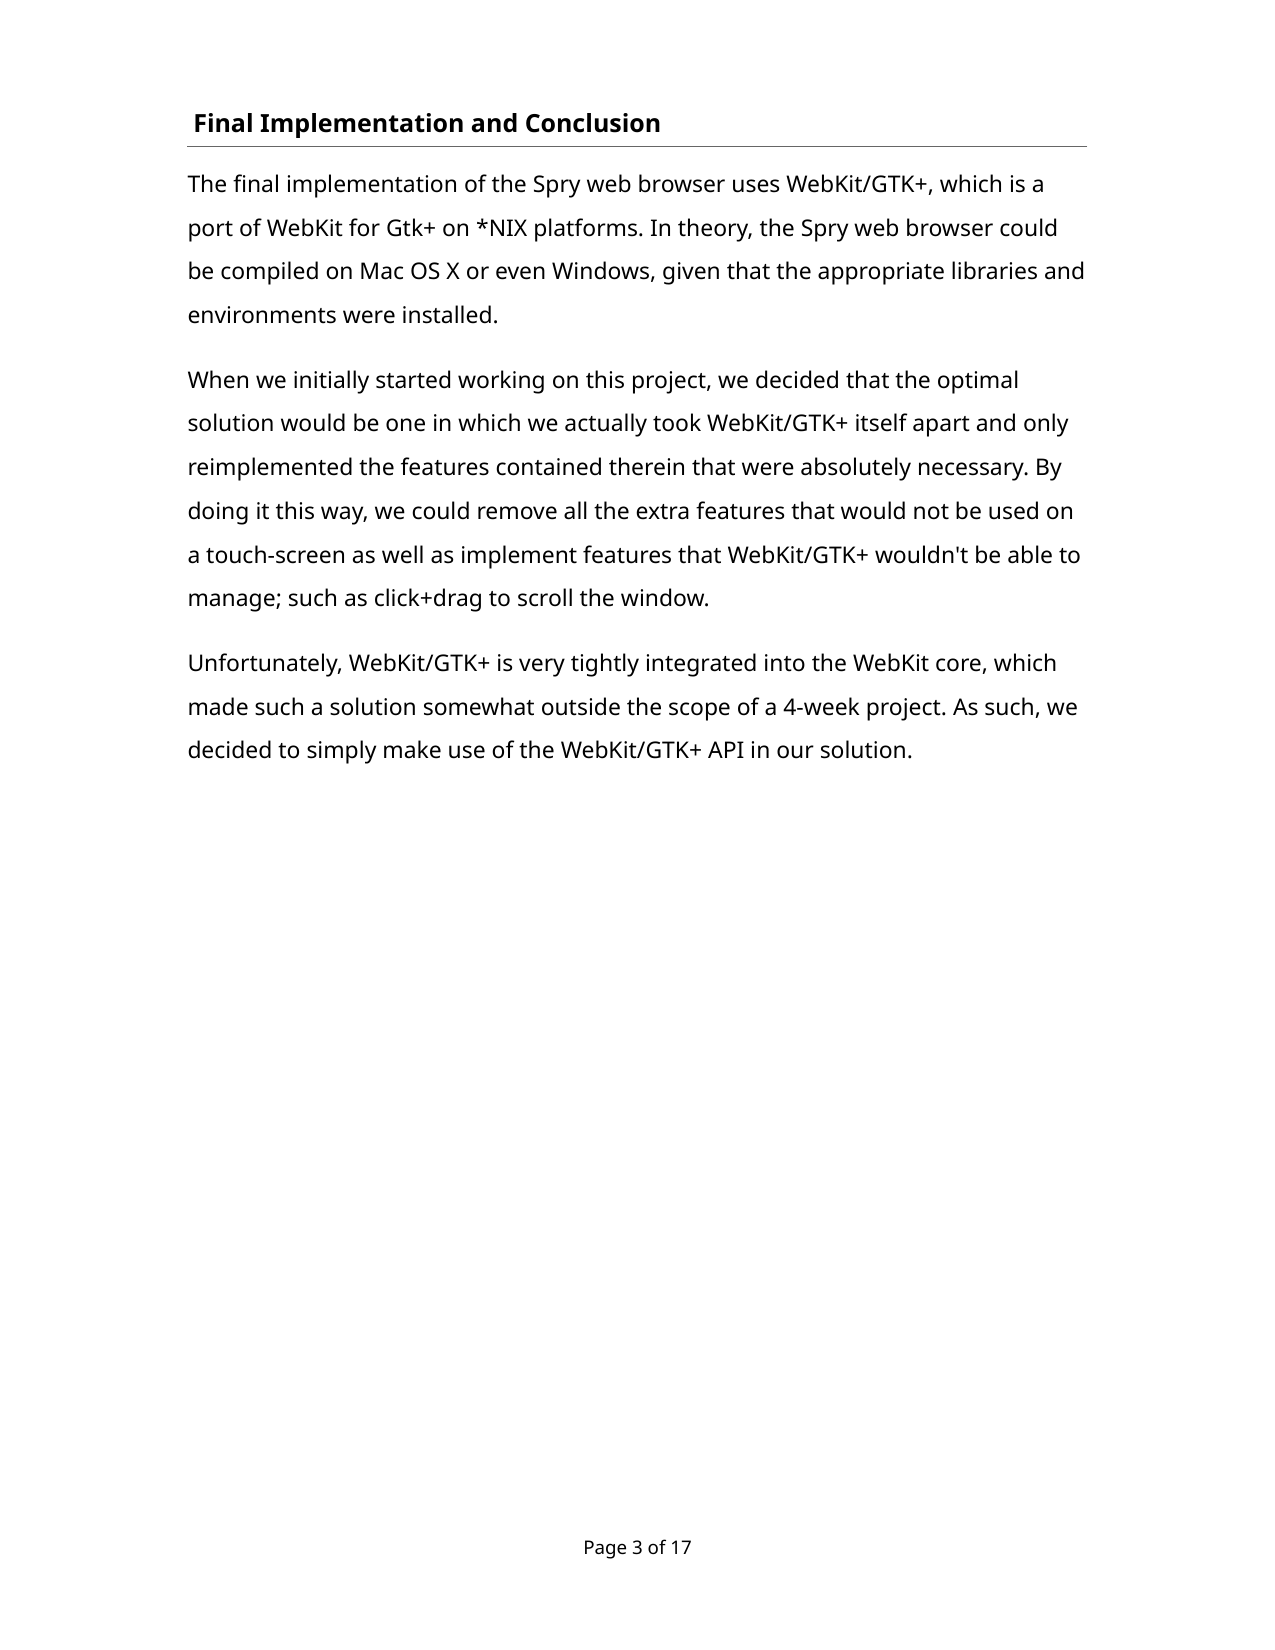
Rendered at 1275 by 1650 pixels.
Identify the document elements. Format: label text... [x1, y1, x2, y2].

text Unfortunately, WebKit/GTK+ is very tightly integrated into the WebKit core, which made such a solution somewhat outside the scope of a 4-week project. As such, we decided to simply make use of the WebKit/GTK+ API in our solution. [187, 647, 1087, 766]
subtitle Final Implementation and Conclusion [187, 100, 1087, 146]
text When we initially started working on this project, we decided that the optimal solution would be one in which we actually took WebKit/GTK+ itself apart and only reimplemented the features contained therein that were absolutely necessary. By doing it this way, we could remove all the extra features that would not be used on a touch-screen as well as implement features that WebKit/GTK+ wouldn't be able to manage; such as click+drag to scroll the window. [187, 364, 1087, 614]
text The final implementation of the Spry web browser uses WebKit/GTK+, which is a port of WebKit for Gtk+ on *NIX platforms. In theory, the Spry web browser could be compiled on Mac OS X or even Windows, given that the appropriate libraries and environments were installed. [187, 168, 1087, 330]
